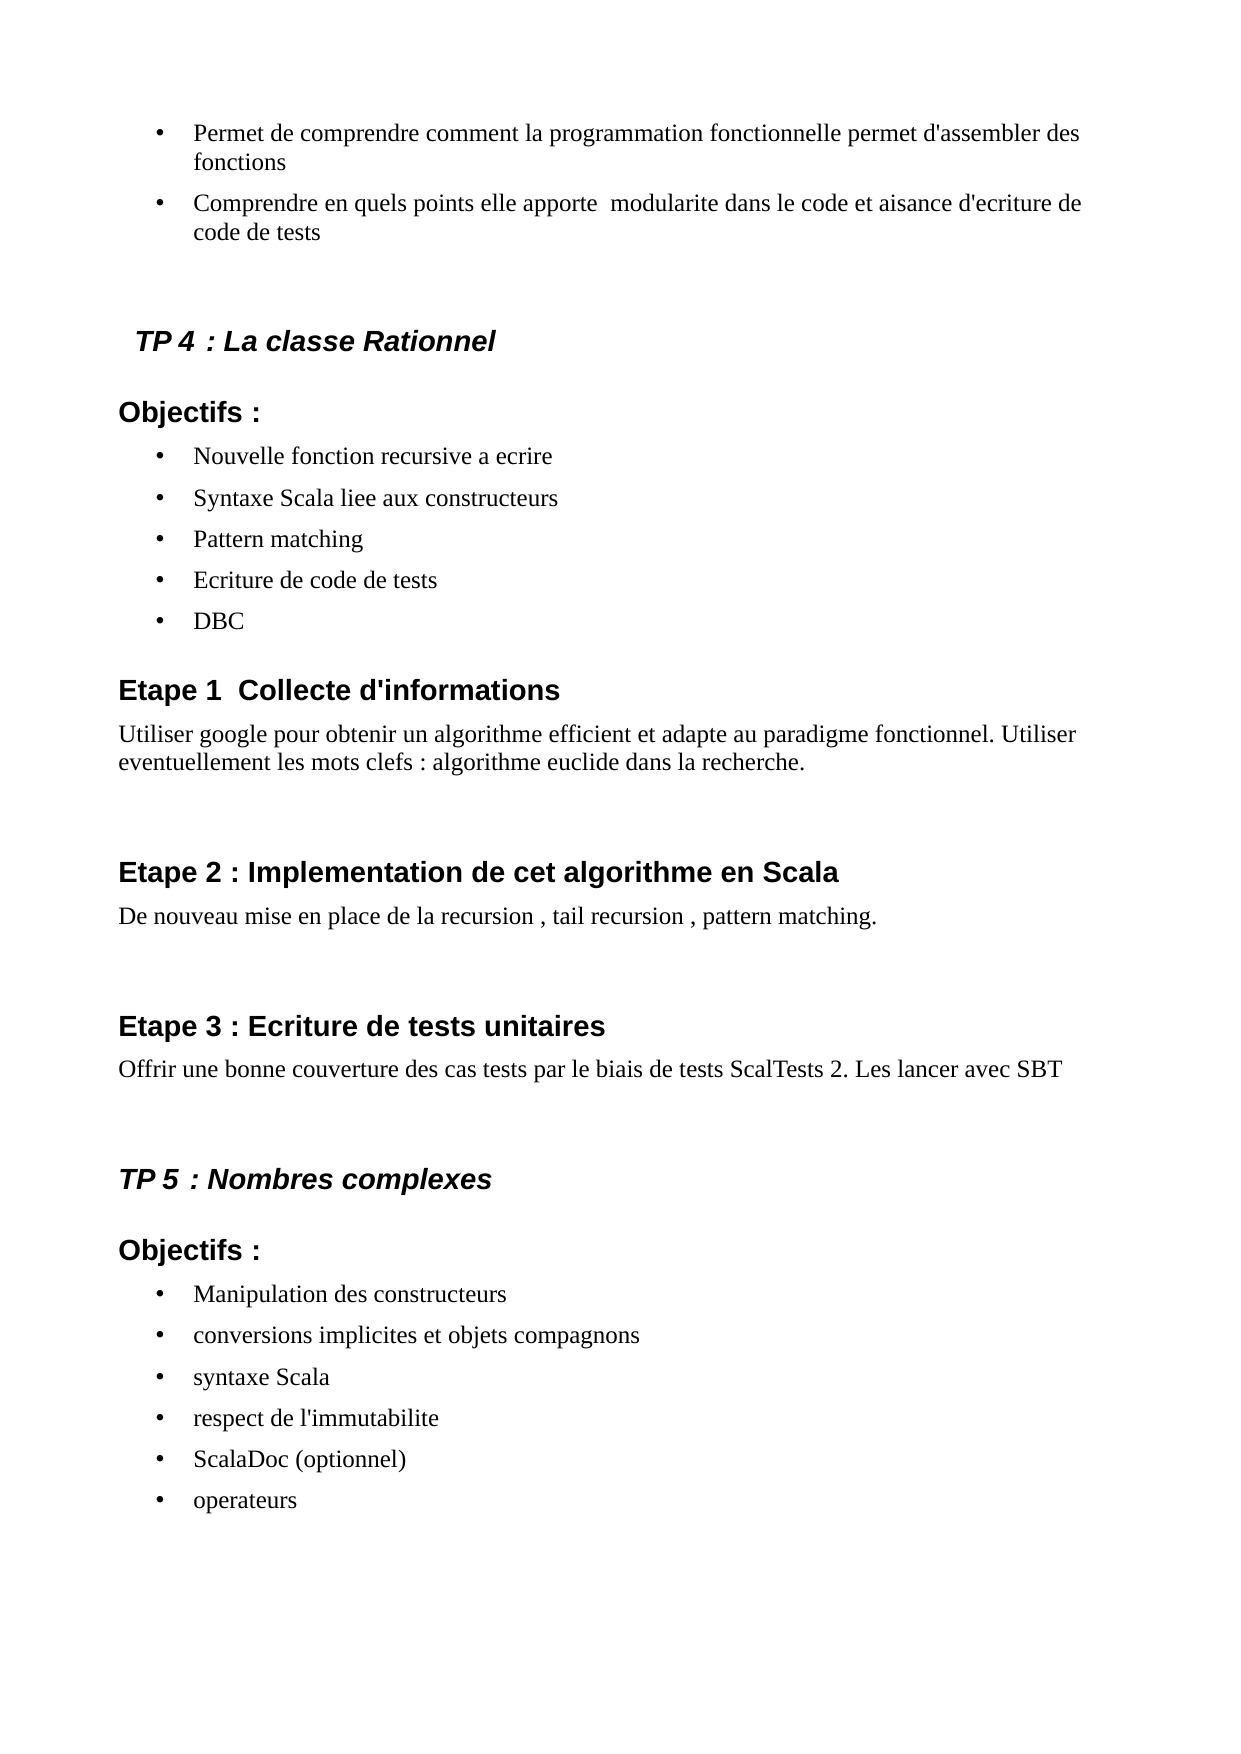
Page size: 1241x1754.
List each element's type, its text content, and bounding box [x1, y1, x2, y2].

list conversions implicites et objets compagnons [156, 1320, 1122, 1349]
list Nouvelle fonction recursive a ecrire [156, 441, 1122, 470]
list Permet de comprendre comment la programmation fonctionnelle permet d'assembler des fonctions [156, 118, 1122, 176]
subtitle Etape 2 : Implementation de cet algorithme en Scala [118, 855, 1122, 888]
text De nouveau mise en place de la recursion , tail recursion , pattern matching. [118, 901, 1122, 930]
text Utiliser google pour obtenir un algorithme efficient et adapte au paradigme fonctionnel. Utiliser eventuellement les mots clefs : algorithme euclide dans la recherche. [118, 719, 1122, 776]
subtitle TP 5 : Nombres complexes [118, 1162, 1122, 1196]
list ScalaDoc (optionnel) [156, 1444, 1122, 1473]
subtitle Etape 1 Collecte d'informations [118, 673, 1122, 706]
list DBC [156, 606, 1122, 635]
list Manipulation des constructeurs [156, 1279, 1122, 1308]
list Ecriture de code de tests [156, 565, 1122, 594]
list syntaxe Scala [156, 1362, 1122, 1390]
list respect de l'immutabilite [156, 1403, 1122, 1432]
list operateurs [156, 1485, 1122, 1514]
subtitle Objectifs : [118, 1233, 1122, 1267]
subtitle Etape 3 : Ecriture de tests unitaires [118, 1008, 1122, 1042]
text Offrir une bonne couverture des cas tests par le biais de tests ScalTests 2. Les lancer avec SBT [118, 1054, 1122, 1083]
subtitle TP 4 : La classe Rationnel [118, 324, 1122, 358]
subtitle Objectifs : [118, 395, 1122, 429]
list Syntaxe Scala liee aux constructeurs [156, 483, 1122, 511]
list Comprendre en quels points elle apporte modularite dans le code et aisance d'ecriture de code de tests [156, 188, 1122, 246]
list Pattern matching [156, 524, 1122, 553]
